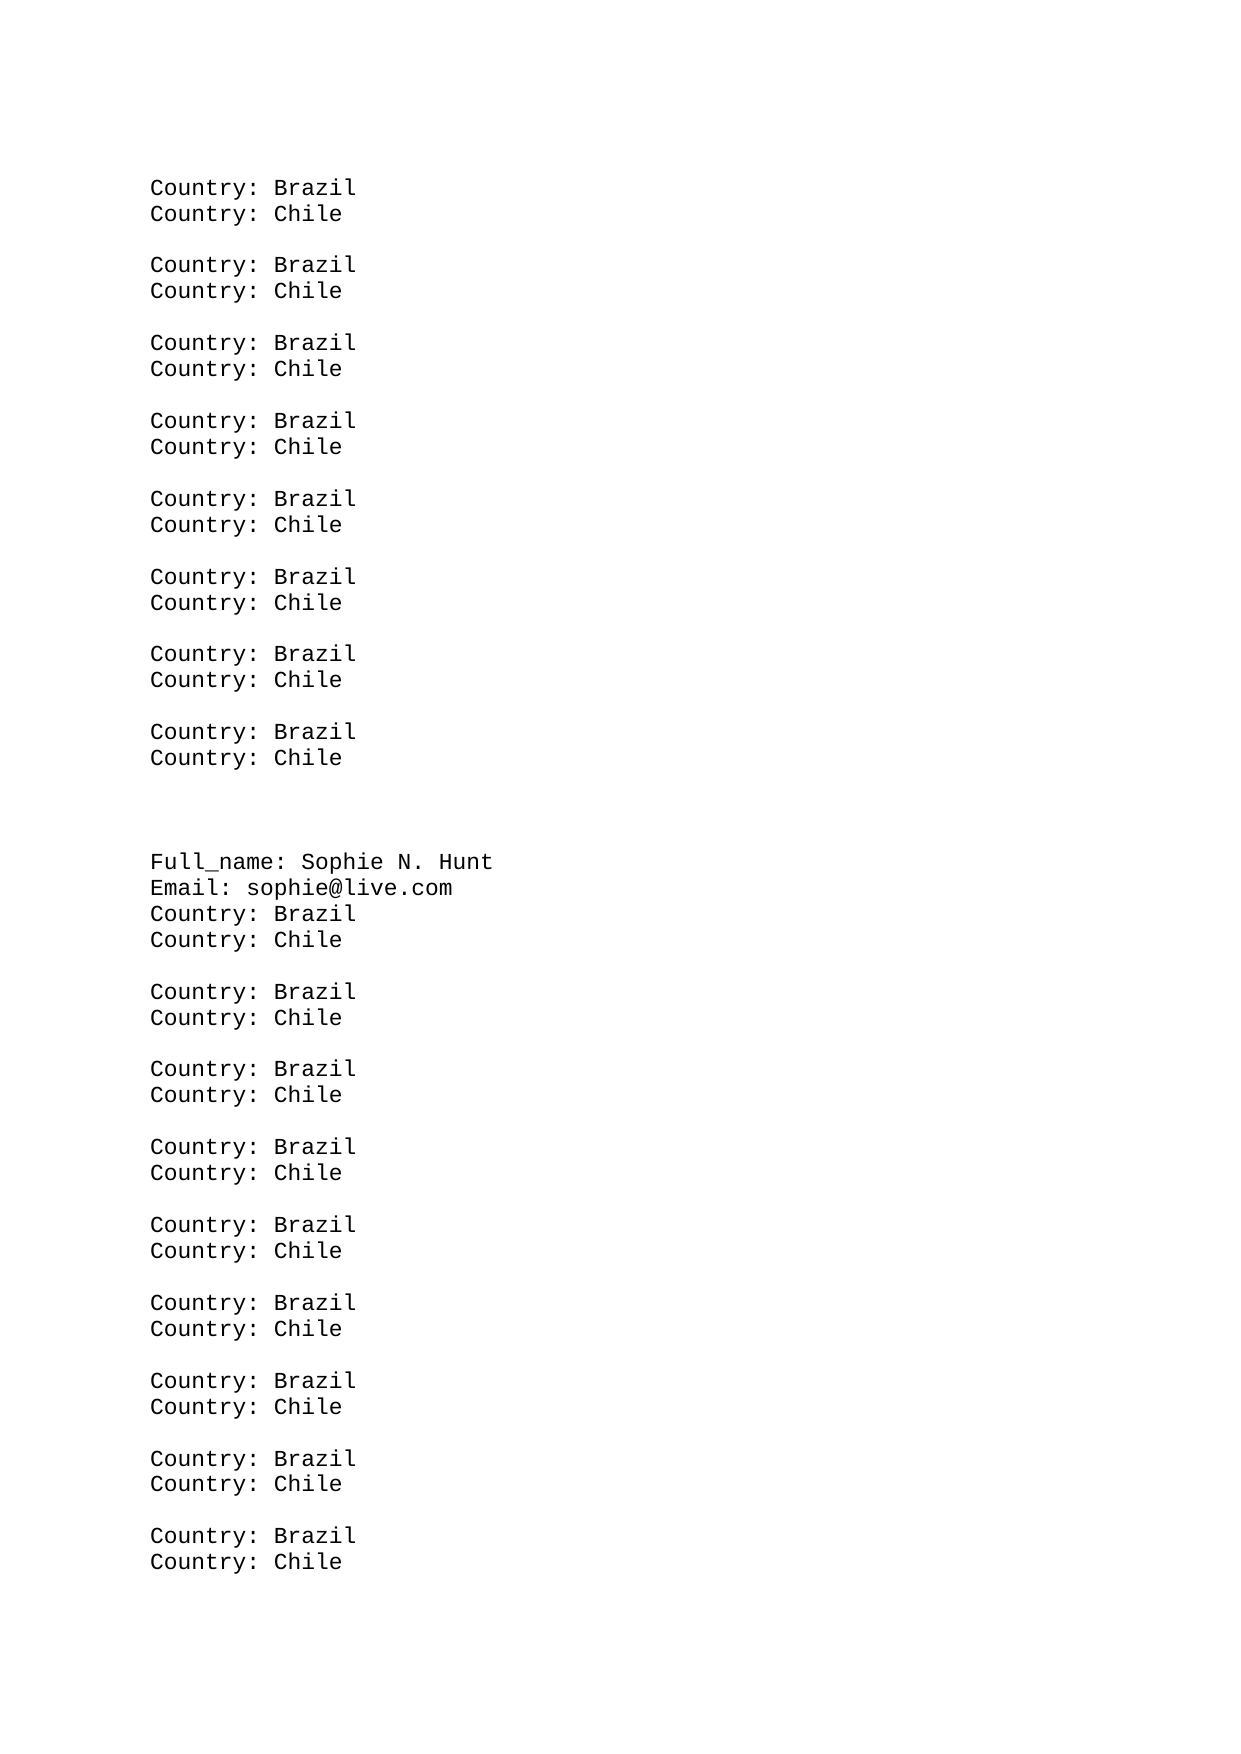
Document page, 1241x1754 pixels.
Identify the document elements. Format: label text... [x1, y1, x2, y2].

text Country: Brazil [150, 980, 1090, 1006]
text Country: Chile [150, 1395, 1090, 1421]
text Country: Chile [150, 513, 1090, 539]
text Country: Chile [150, 435, 1090, 461]
text Country: Chile [150, 357, 1090, 383]
text Country: Chile [150, 1006, 1090, 1032]
text Country: Chile [150, 928, 1090, 954]
text Country: Chile [150, 1162, 1090, 1187]
text Country: Brazil [150, 487, 1090, 513]
text Country: Chile [150, 1084, 1090, 1110]
text Country: Brazil [150, 1058, 1090, 1084]
text Country: Brazil [150, 1447, 1090, 1473]
text Country: Brazil [150, 332, 1090, 357]
text Country: Chile [150, 280, 1090, 306]
text Country: Brazil [150, 176, 1090, 202]
text Country: Chile [150, 669, 1090, 695]
text Country: Chile [150, 1239, 1090, 1265]
text Country: Brazil [150, 1136, 1090, 1162]
text Country: Brazil [150, 1525, 1090, 1551]
text Country: Chile [150, 202, 1090, 228]
text Country: Chile [150, 1317, 1090, 1343]
text Country: Chile [150, 591, 1090, 617]
text Country: Brazil [150, 1369, 1090, 1395]
text Country: Chile [150, 1473, 1090, 1499]
text Country: Brazil [150, 254, 1090, 280]
text Full_name: Sophie N. Hunt [150, 850, 1090, 876]
text Country: Brazil [150, 565, 1090, 591]
text Country: Chile [150, 1551, 1090, 1577]
text Country: Brazil [150, 409, 1090, 435]
text Country: Brazil [150, 721, 1090, 747]
text Country: Brazil [150, 1213, 1090, 1239]
text Country: Brazil [150, 1291, 1090, 1317]
text Email: sophie@live.com [150, 876, 1090, 902]
text Country: Chile [150, 747, 1090, 772]
text Country: Brazil [150, 902, 1090, 928]
text Country: Brazil [150, 643, 1090, 669]
